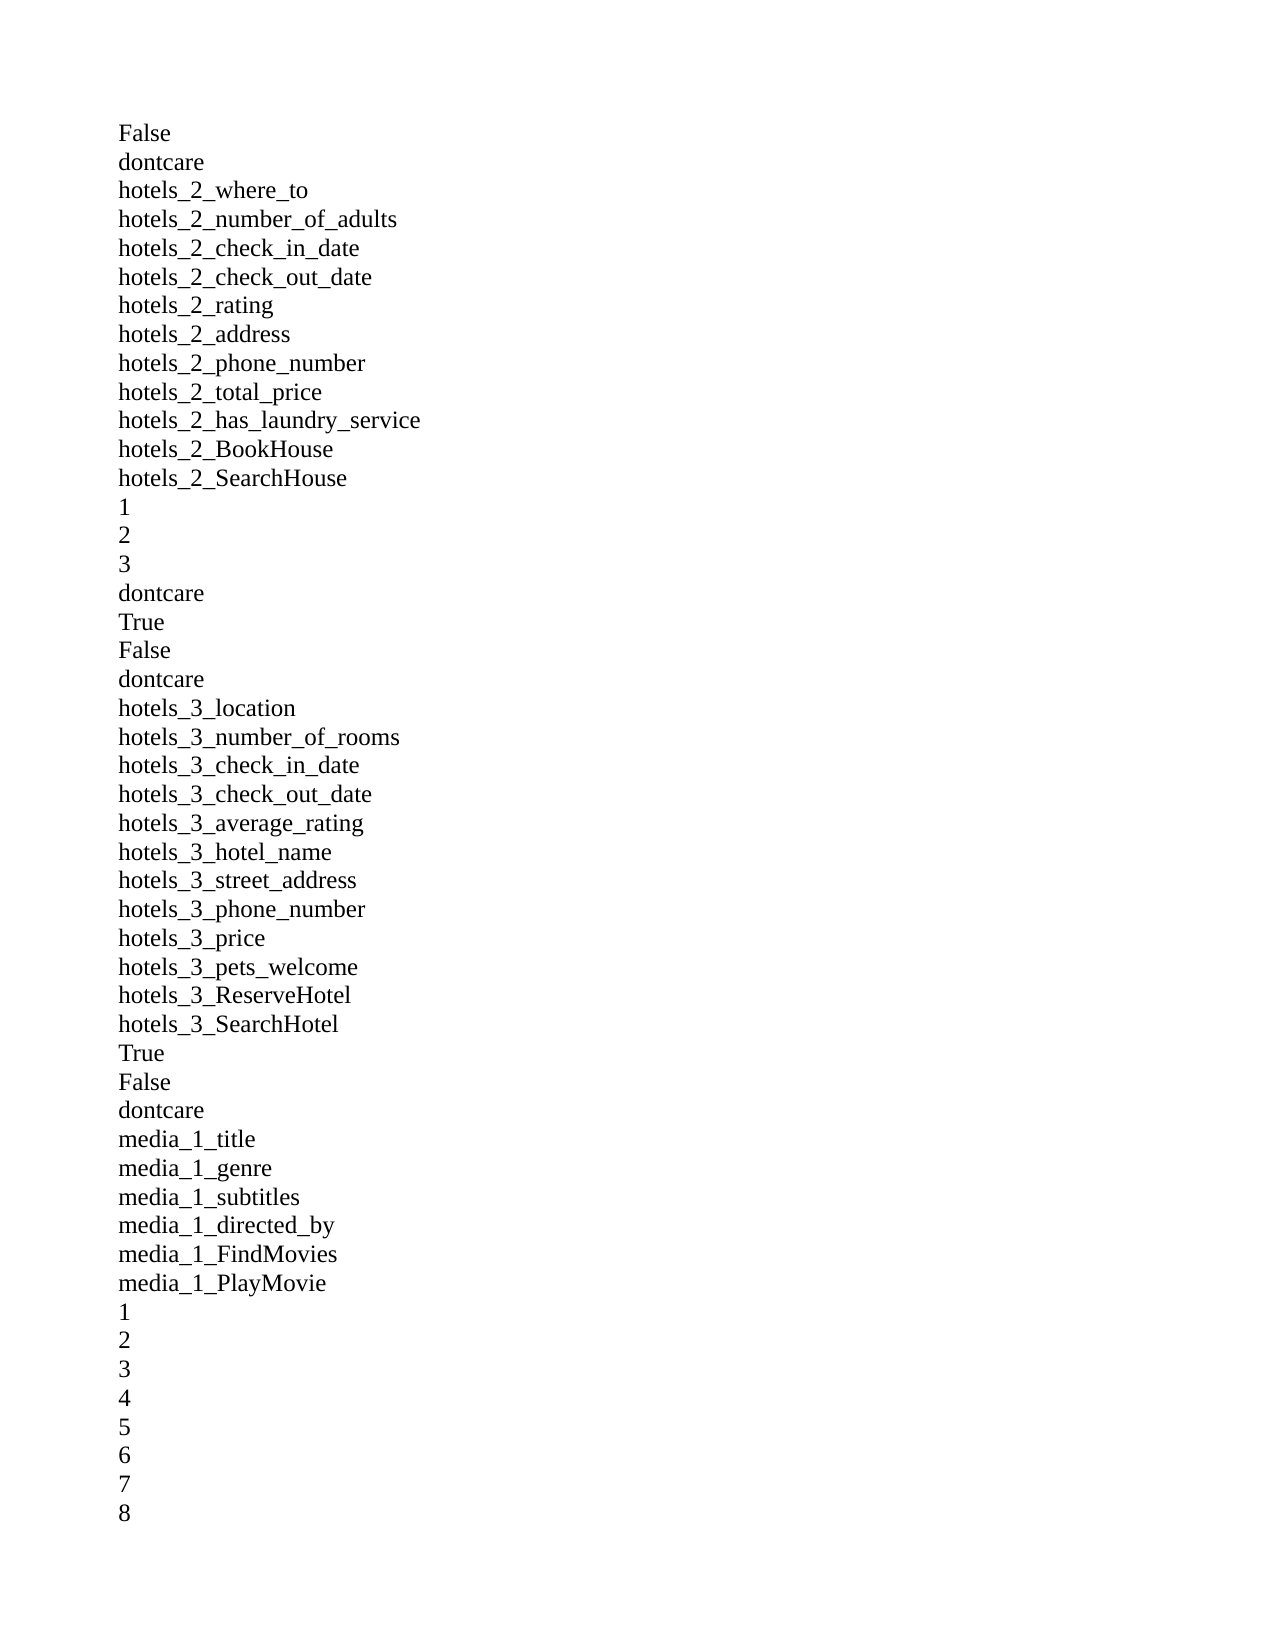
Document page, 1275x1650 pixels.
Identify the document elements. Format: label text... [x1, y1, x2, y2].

text hotels_2_address [118, 319, 1157, 348]
text hotels_2_number_of_adults [118, 204, 1157, 233]
text media_1_directed_by [118, 1211, 1157, 1239]
text media_1_FindMovies [118, 1239, 1157, 1268]
text hotels_2_rating [118, 291, 1157, 319]
text 3 [118, 1354, 1157, 1383]
text hotels_2_where_to [118, 176, 1157, 204]
text 6 [118, 1441, 1157, 1469]
text media_1_PlayMovie [118, 1268, 1157, 1297]
text False [118, 118, 1157, 147]
text False [118, 1067, 1157, 1096]
text hotels_3_check_out_date [118, 779, 1157, 808]
text hotels_2_BookHouse [118, 434, 1157, 463]
text hotels_3_number_of_rooms [118, 722, 1157, 751]
text hotels_3_pets_welcome [118, 952, 1157, 981]
text hotels_2_check_out_date [118, 262, 1157, 291]
text hotels_3_ReserveHotel [118, 981, 1157, 1009]
text dontcare [118, 578, 1157, 607]
text hotels_3_phone_number [118, 894, 1157, 923]
text True [118, 607, 1157, 636]
text media_1_subtitles [118, 1182, 1157, 1211]
text True [118, 1038, 1157, 1067]
text 4 [118, 1383, 1157, 1412]
text hotels_2_check_in_date [118, 233, 1157, 262]
text dontcare [118, 664, 1157, 693]
text 2 [118, 521, 1157, 549]
text 7 [118, 1469, 1157, 1498]
text media_1_title [118, 1124, 1157, 1153]
text False [118, 636, 1157, 664]
text hotels_2_total_price [118, 377, 1157, 406]
text hotels_2_has_laundry_service [118, 406, 1157, 434]
text hotels_3_check_in_date [118, 751, 1157, 779]
text 5 [118, 1412, 1157, 1441]
text hotels_3_location [118, 693, 1157, 722]
text 3 [118, 549, 1157, 578]
text hotels_3_price [118, 923, 1157, 952]
text 1 [118, 1297, 1157, 1326]
text dontcare [118, 1096, 1157, 1124]
text hotels_2_phone_number [118, 348, 1157, 377]
text 2 [118, 1326, 1157, 1354]
text dontcare [118, 147, 1157, 176]
text hotels_3_SearchHotel [118, 1009, 1157, 1038]
text hotels_3_street_address [118, 866, 1157, 894]
text hotels_3_average_rating [118, 808, 1157, 837]
text 1 [118, 492, 1157, 521]
text media_1_genre [118, 1153, 1157, 1182]
text hotels_2_SearchHouse [118, 463, 1157, 492]
text 8 [118, 1498, 1157, 1527]
text hotels_3_hotel_name [118, 837, 1157, 866]
